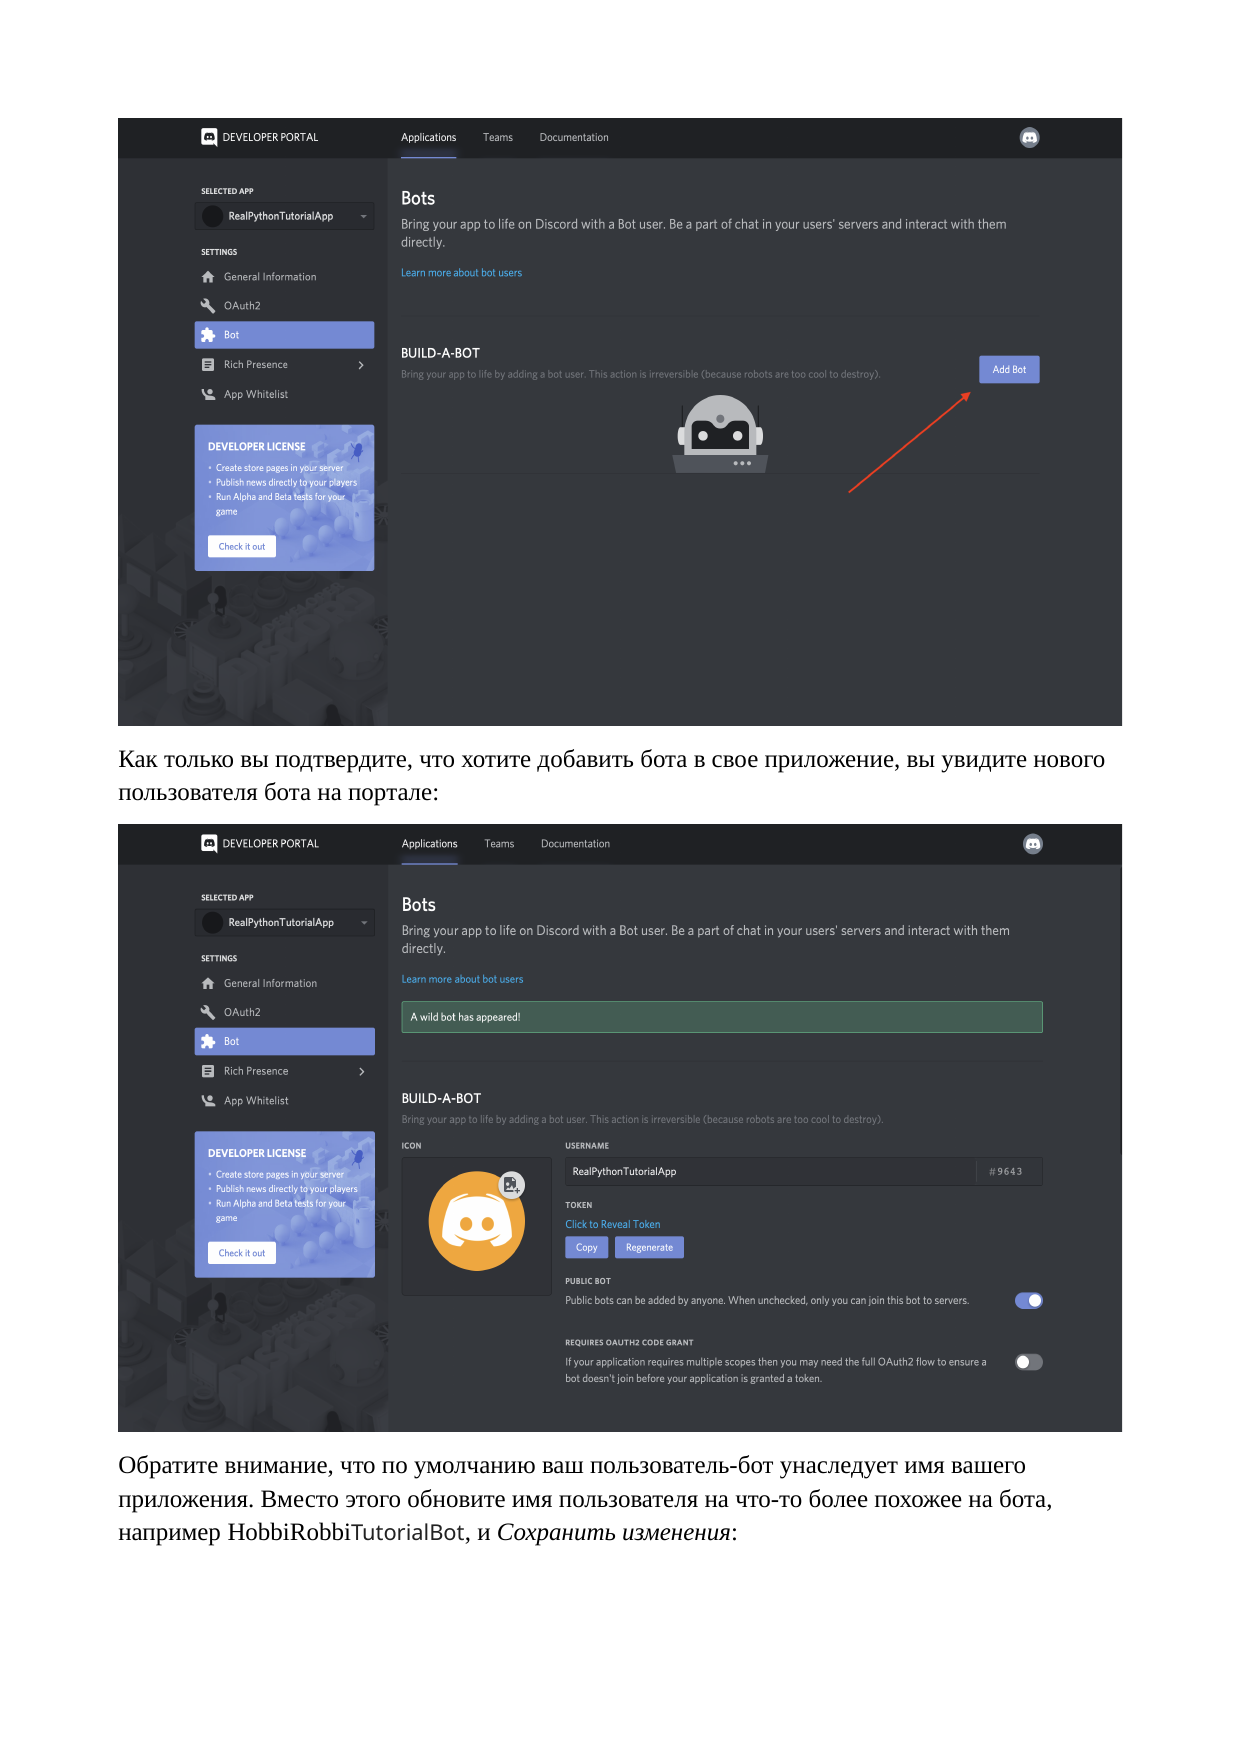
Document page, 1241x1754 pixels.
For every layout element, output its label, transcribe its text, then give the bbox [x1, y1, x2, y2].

picture [118, 824, 1123, 1432]
text Как только вы подтвердите, что хотите добавить бота в свое приложение, вы увидите нового пользователя бота на портале: [118, 744, 1122, 806]
text Обратите внимание, что по умолчанию ваш пользователь-бот унаследует имя вашего приложения. Вместо этого обновите имя пользователя на что-то более похожее на бота, например HobbiRobbiTutorialBot, и Сохранить изменения: [118, 1451, 1122, 1547]
picture [118, 118, 1123, 726]
